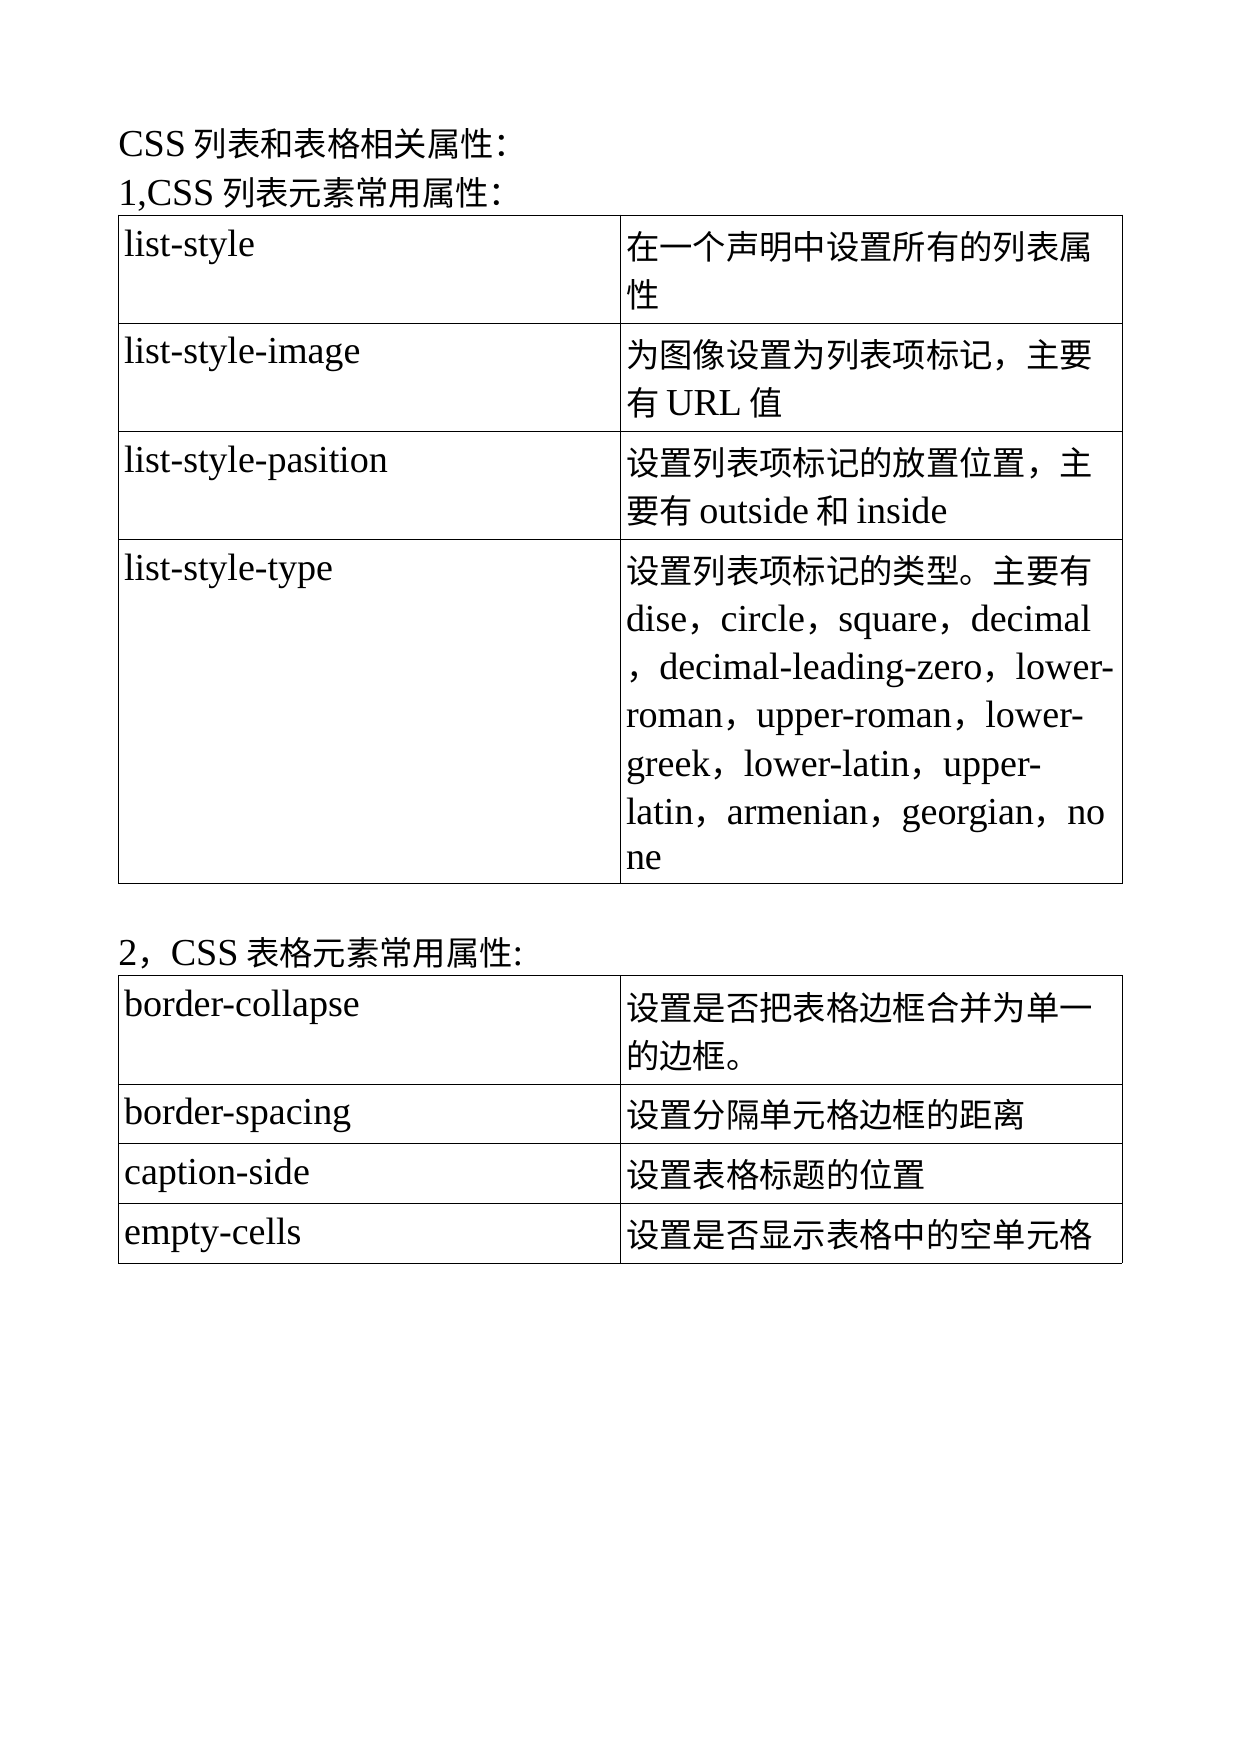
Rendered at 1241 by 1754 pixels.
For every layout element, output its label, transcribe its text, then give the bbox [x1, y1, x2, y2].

table_cell border-spacing [119, 1085, 620, 1143]
table_header border-collapse [119, 976, 620, 1083]
table_cell list-style-type [119, 540, 620, 883]
table_cell 为图像设置为列表项标记，主要有URL值 [621, 324, 1122, 431]
table_header 在一个声明中设置所有的列表属性 [621, 216, 1122, 323]
table_cell empty-cells [119, 1204, 620, 1263]
table_cell 设置是否显示表格中的空单元格 [621, 1204, 1122, 1263]
table_cell 设置表格标题的位置 [621, 1144, 1122, 1203]
table_cell list-style-pasition [119, 432, 620, 539]
table_cell 设置分隔单元格边框的距离 [621, 1085, 1122, 1143]
table_cell list-style-image [119, 324, 620, 431]
text 2，CSS表格元素常用属性: [118, 927, 1122, 975]
table_cell 设置列表项标记的类型。主要有dise，circle，square，decimal，decimal-leading-zero，lower-roman，upper-roman，lower-greek，lower-latin，upper-latin，armenian，georgian，none [621, 540, 1122, 883]
table_header list-style [119, 216, 620, 323]
text 1,CSS列表元素常用属性： [118, 166, 1122, 214]
table_cell caption-side [119, 1144, 620, 1203]
text CSS列表和表格相关属性： [118, 118, 1122, 166]
table_header 设置是否把表格边框合并为单一的边框。 [621, 976, 1122, 1083]
table_cell 设置列表项标记的放置位置，主要有outside和inside [621, 432, 1122, 539]
